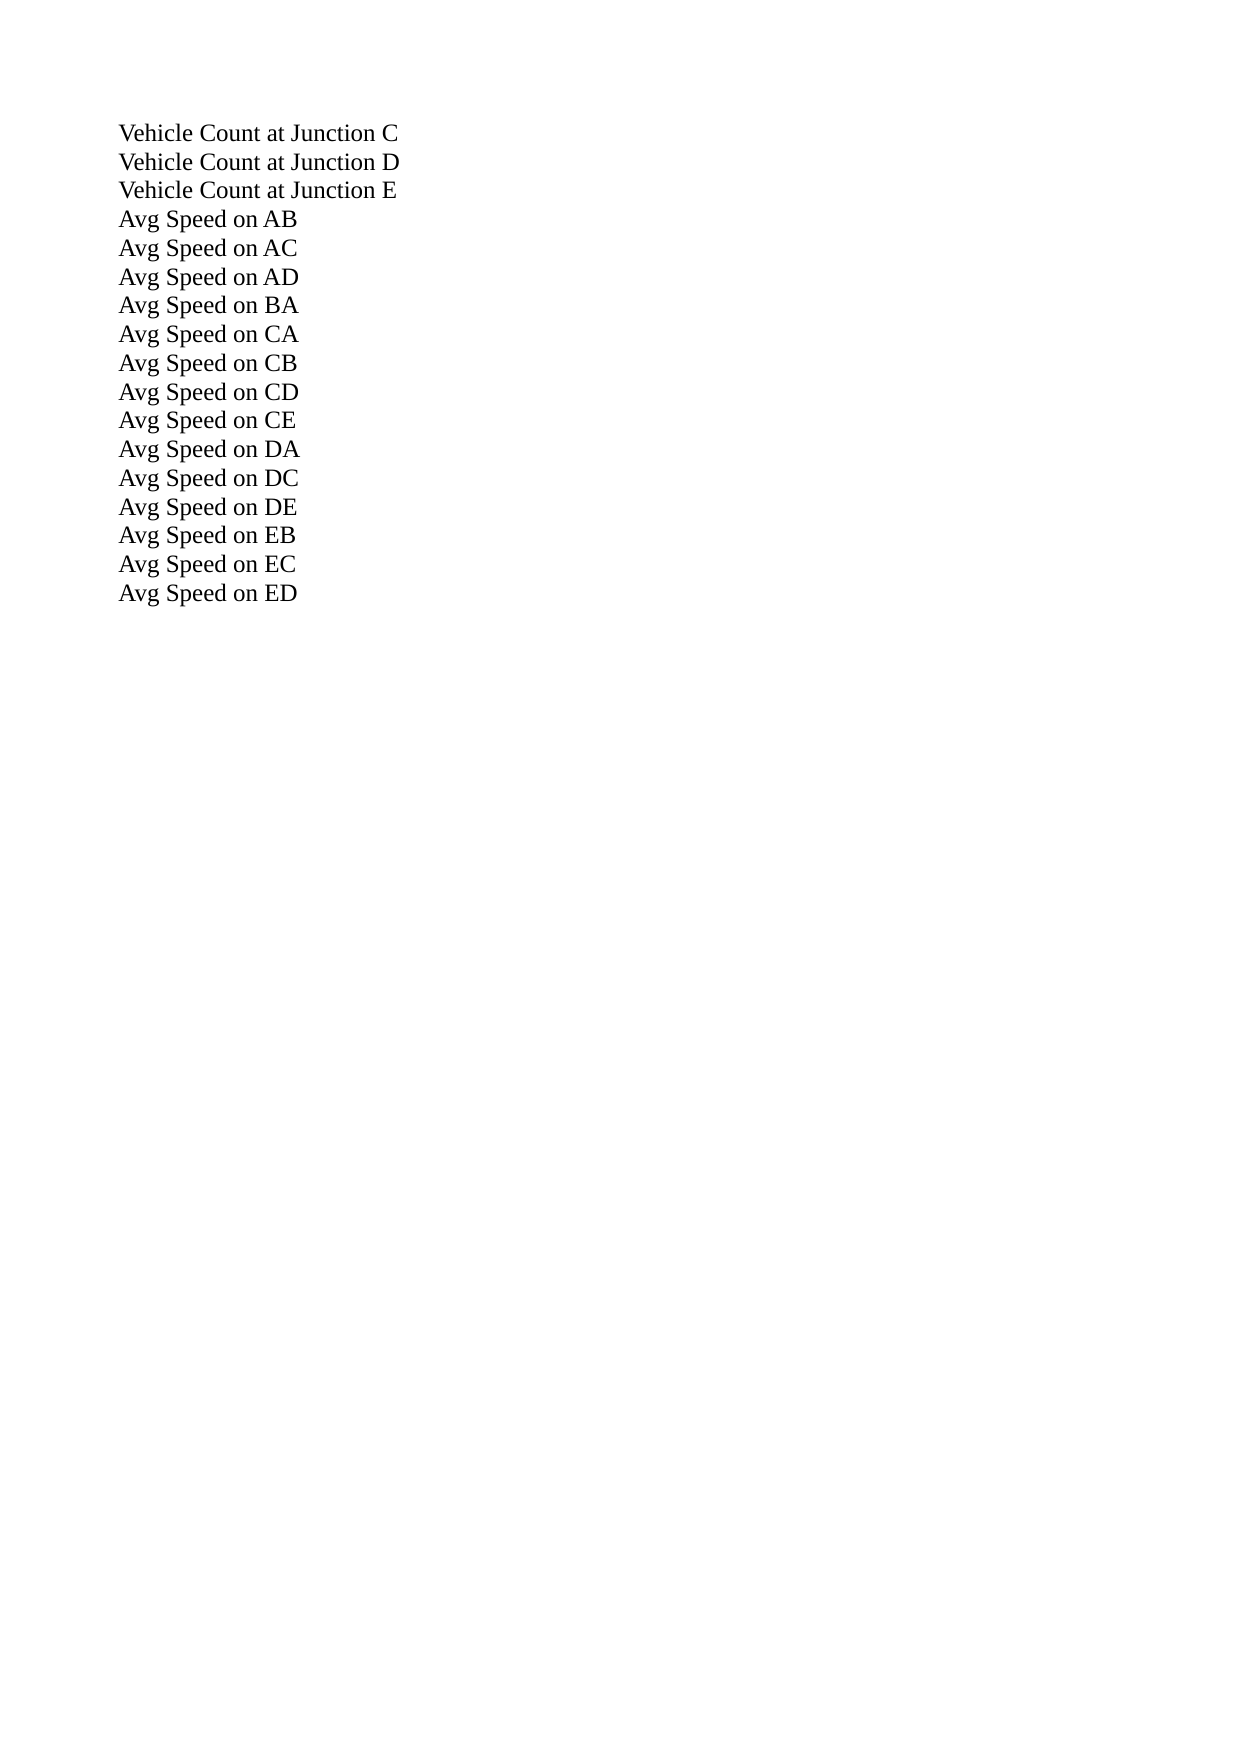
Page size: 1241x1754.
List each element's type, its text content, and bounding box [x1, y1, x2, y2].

text Avg Speed on CD [118, 377, 1122, 406]
text Vehicle Count at Junction D [118, 147, 1122, 176]
text Avg Speed on BA [118, 291, 1122, 319]
text Avg Speed on DE [118, 492, 1122, 521]
text Vehicle Count at Junction C [118, 118, 1122, 147]
text Avg Speed on AD [118, 262, 1122, 291]
text Avg Speed on CA [118, 319, 1122, 348]
text Avg Speed on AB [118, 204, 1122, 233]
text Avg Speed on CB [118, 348, 1122, 377]
text Avg Speed on EB [118, 521, 1122, 549]
text Avg Speed on ED [118, 578, 1122, 607]
text Avg Speed on CE [118, 406, 1122, 434]
text Avg Speed on DA [118, 434, 1122, 463]
text Avg Speed on EC [118, 549, 1122, 578]
text Avg Speed on AC [118, 233, 1122, 262]
text Vehicle Count at Junction E [118, 176, 1122, 204]
text Avg Speed on DC [118, 463, 1122, 492]
